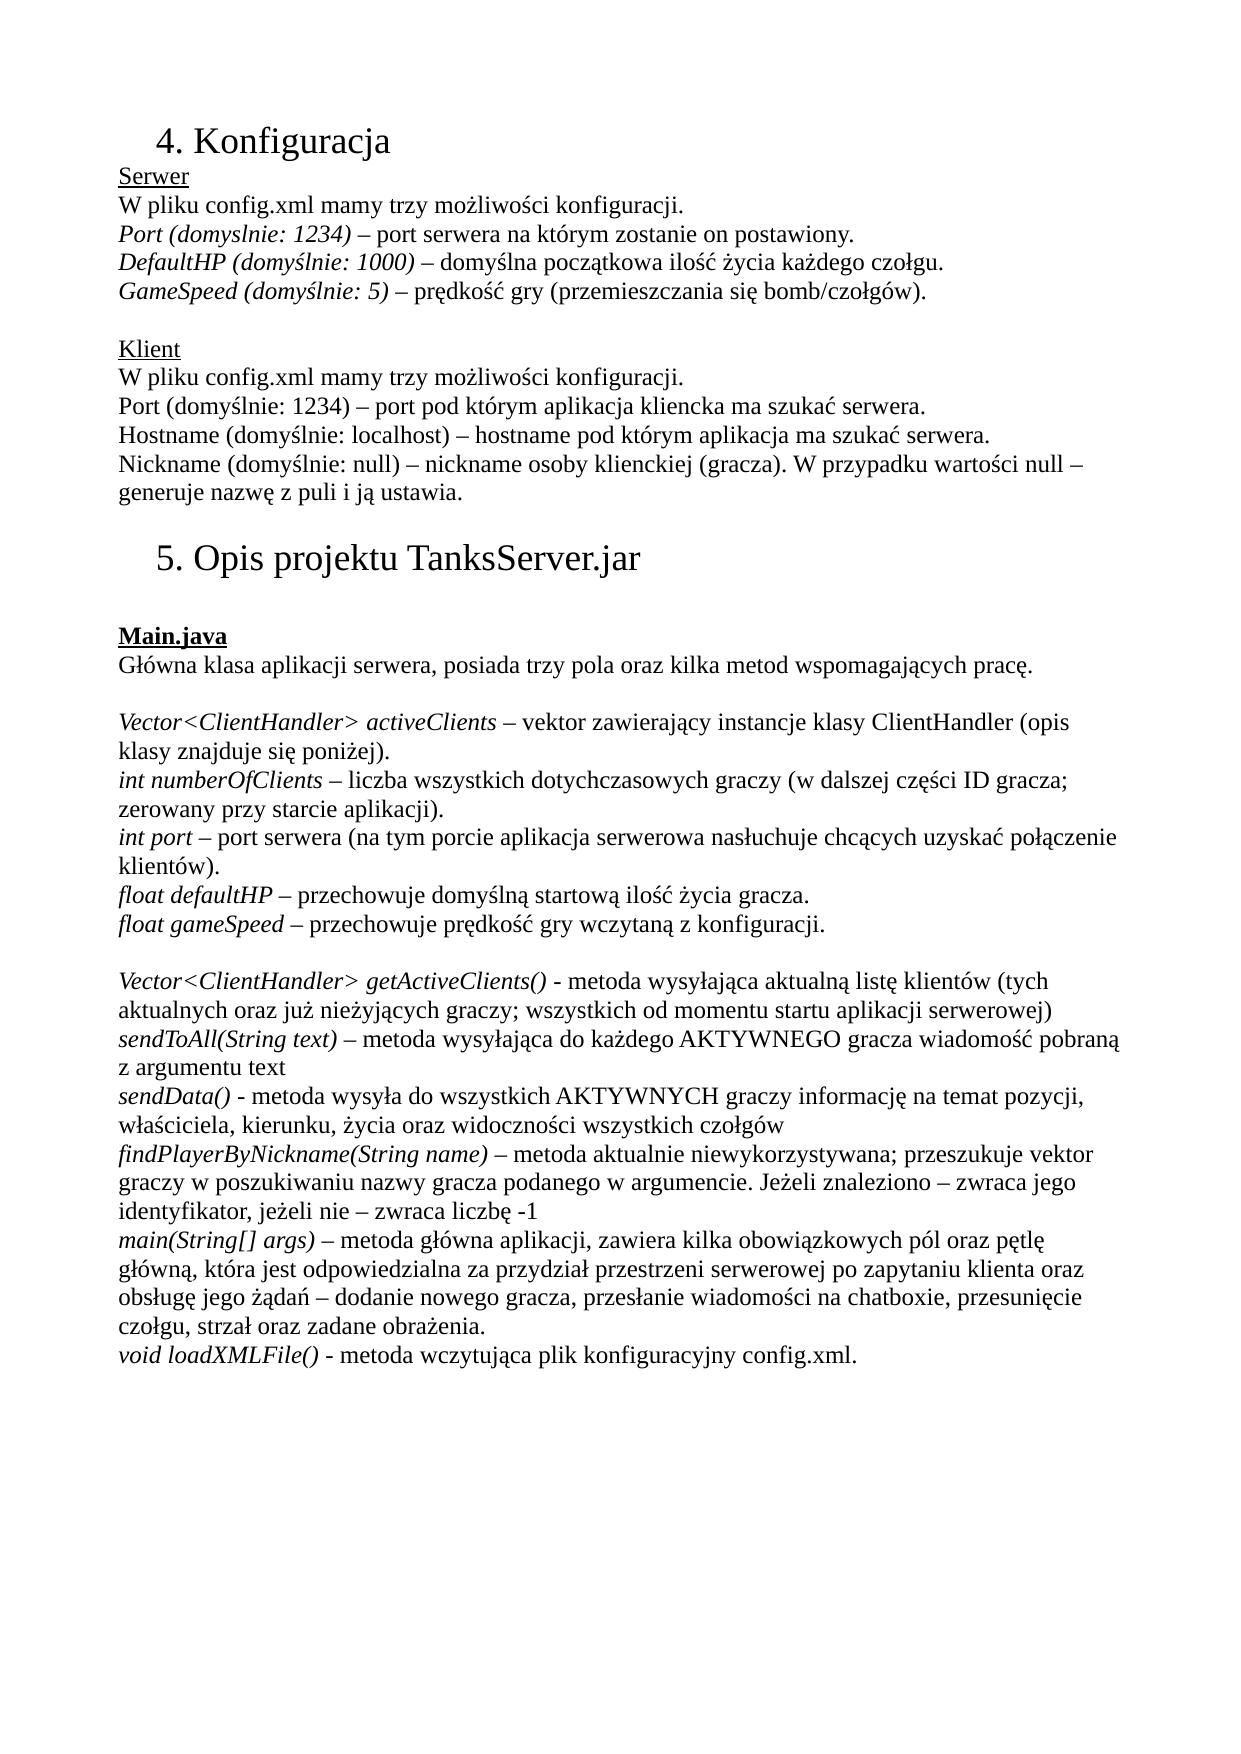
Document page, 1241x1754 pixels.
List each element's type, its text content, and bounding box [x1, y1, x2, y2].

text Klient [118, 334, 1122, 362]
text Port (domyślnie: 1234) – port pod którym aplikacja kliencka ma szukać serwera. [118, 391, 1122, 420]
text Port (domyslnie: 1234) – port serwera na którym zostanie on postawiony. [118, 219, 1122, 247]
text main(String[] args) – metoda główna aplikacji, zawiera kilka obowiązkowych pól oraz pętlę główną, która jest odpowiedzialna za przydział przestrzeni serwerowej po zapytaniu klienta oraz obsługę jego żądań – dodanie nowego gracza, przesłanie wiadomości na chatboxie, przesunięcie czołgu, strzał oraz zadane obrażenia. [118, 1225, 1122, 1340]
text int numberOfClients – liczba wszystkich dotychczasowych graczy (w dalszej części ID gracza; zerowany przy starcie aplikacji). [118, 765, 1122, 822]
text W pliku config.xml mamy trzy możliwości konfiguracji. [118, 190, 1122, 219]
text DefaultHP (domyślnie: 1000) – domyślna początkowa ilość życia każdego czołgu. [118, 247, 1122, 276]
text Main.java [118, 621, 1122, 650]
text float gameSpeed – przechowuje prędkość gry wczytaną z konfiguracji. [118, 909, 1122, 937]
text void loadXMLFile() - metoda wczytująca plik konfiguracyjny config.xml. [118, 1340, 1122, 1369]
text Główna klasa aplikacji serwera, posiada trzy pola oraz kilka metod wspomagających pracę. [118, 650, 1122, 679]
text Vector<ClientHandler> getActiveClients() - metoda wysyłająca aktualną listę klientów (tych aktualnych oraz już nieżyjących graczy; wszystkich od momentu startu aplikacji serwerowej) [118, 966, 1122, 1024]
text sendToAll(String text) – metoda wysyłająca do każdego AKTYWNEGO gracza wiadomość pobraną z argumentu text [118, 1024, 1122, 1081]
list Konfiguracja [156, 118, 1122, 161]
text sendData() - metoda wysyła do wszystkich AKTYWNYCH graczy informację na temat pozycji, właściciela, kierunku, życia oraz widoczności wszystkich czołgów [118, 1081, 1122, 1139]
text Hostname (domyślnie: localhost) – hostname pod którym aplikacja ma szukać serwera. [118, 420, 1122, 449]
text findPlayerByNickname(String name) – metoda aktualnie niewykorzystywana; przeszukuje vektor graczy w poszukiwaniu nazwy gracza podanego w argumencie. Jeżeli znaleziono – zwraca jego identyfikator, jeżeli nie – zwraca liczbę -1 [118, 1139, 1122, 1225]
text int port – port serwera (na tym porcie aplikacja serwerowa nasłuchuje chcących uzyskać połączenie klientów). [118, 822, 1122, 880]
text W pliku config.xml mamy trzy możliwości konfiguracji. [118, 362, 1122, 391]
text Vector<ClientHandler> activeClients – vektor zawierający instancje klasy ClientHandler (opis klasy znajduje się poniżej). [118, 707, 1122, 765]
text GameSpeed (domyślnie: 5) – prędkość gry (przemieszczania się bomb/czołgów). [118, 276, 1122, 305]
text float defaultHP – przechowuje domyślną startową ilość życia gracza. [118, 880, 1122, 909]
text Serwer [118, 161, 1122, 190]
text Nickname (domyślnie: null) – nickname osoby klienckiej (gracza). W przypadku wartości null – generuje nazwę z puli i ją ustawia. [118, 449, 1122, 506]
list Opis projektu TanksServer.jar [156, 535, 1122, 578]
